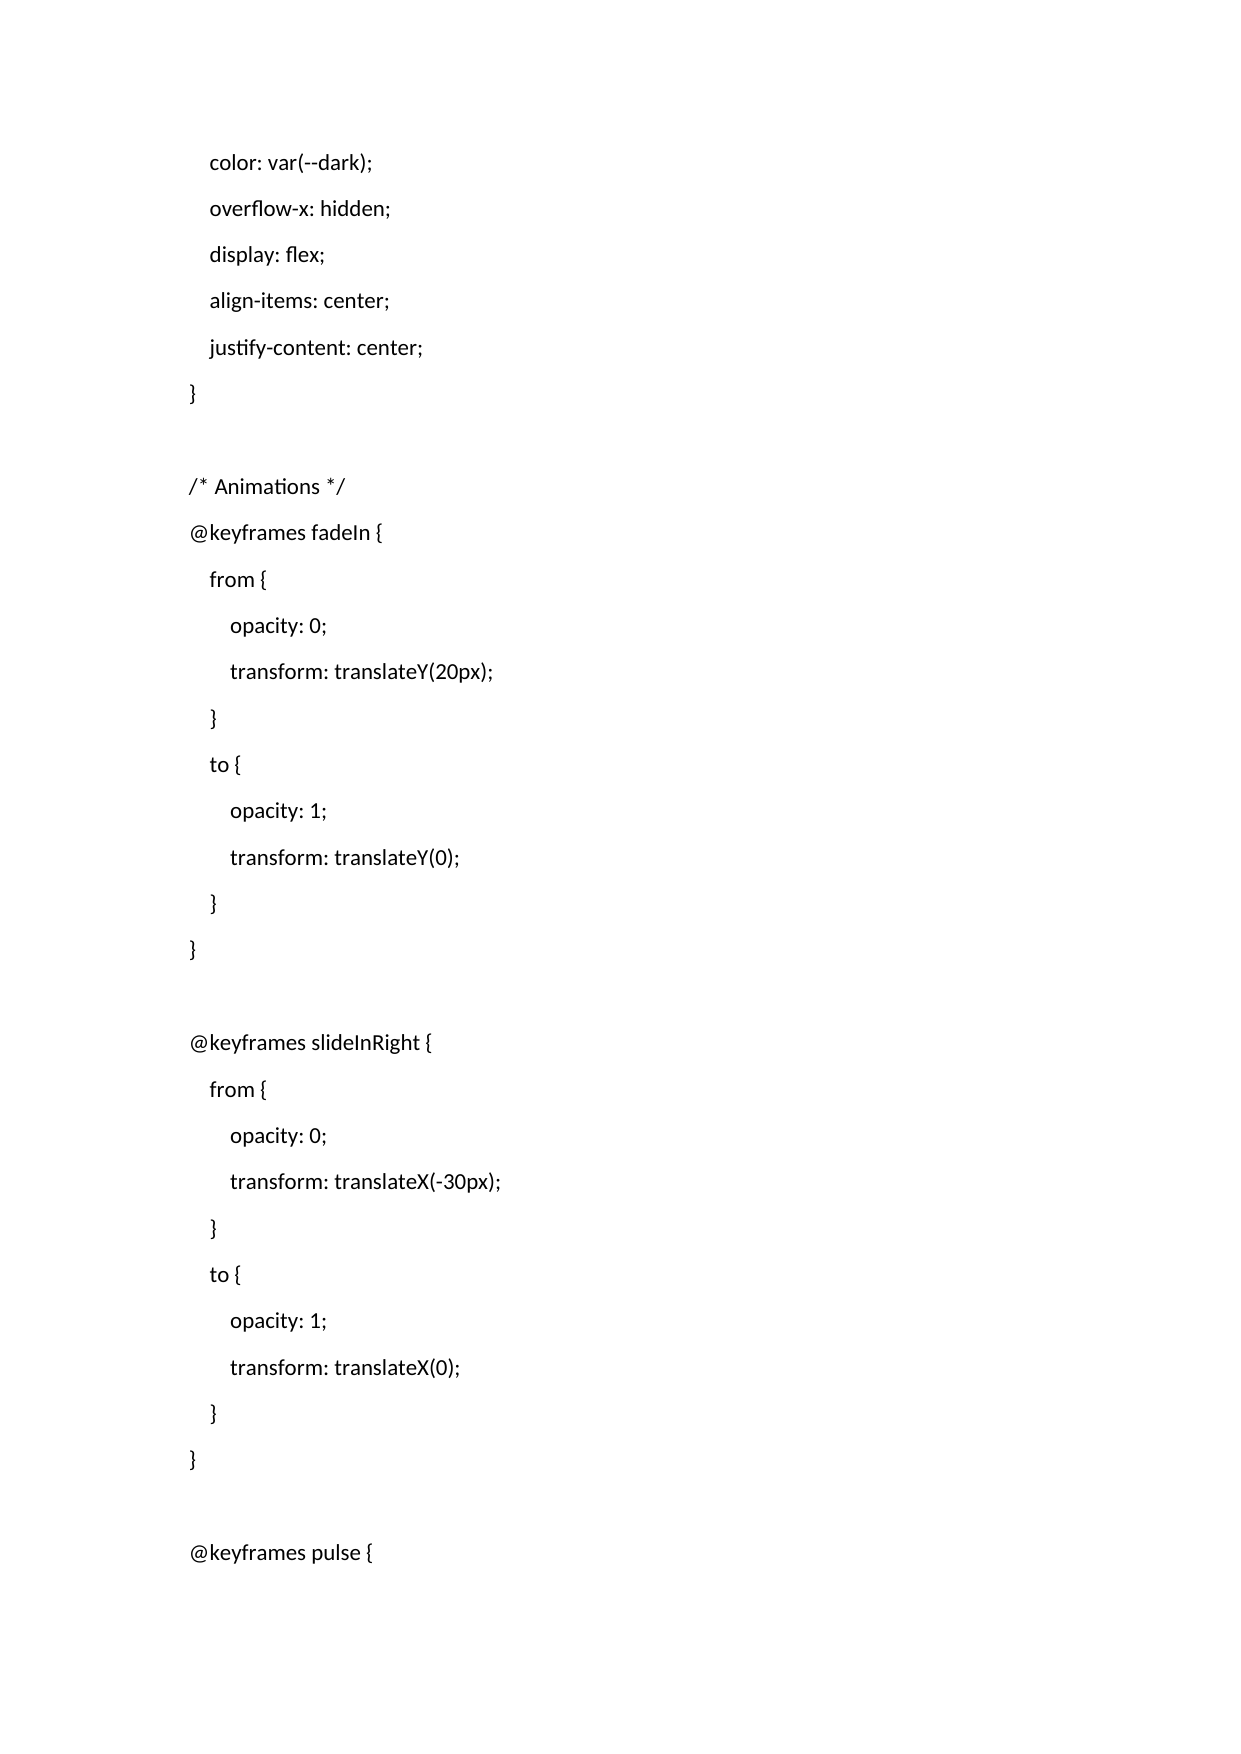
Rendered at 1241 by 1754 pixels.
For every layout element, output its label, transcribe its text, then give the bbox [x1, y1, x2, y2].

text } [148, 889, 1093, 917]
text to { [148, 750, 1093, 778]
text transform: translateX(-30px); [148, 1167, 1093, 1195]
text align-items: center; [148, 287, 1093, 315]
text overflow-x: hidden; [148, 194, 1093, 222]
text } [148, 379, 1093, 407]
text from { [148, 565, 1093, 593]
text /* Animations */ [148, 472, 1093, 500]
text color: var(--dark); [148, 148, 1093, 176]
text @keyframes fadeIn { [148, 518, 1093, 546]
text @keyframes slideInRight { [148, 1028, 1093, 1056]
text @keyframes pulse { [148, 1538, 1093, 1566]
text } [148, 1399, 1093, 1427]
text opacity: 0; [148, 1121, 1093, 1149]
text opacity: 0; [148, 611, 1093, 639]
text transform: translateX(0); [148, 1353, 1093, 1381]
text transform: translateY(20px); [148, 657, 1093, 686]
text opacity: 1; [148, 797, 1093, 824]
text } [148, 1446, 1093, 1473]
text justify-content: center; [148, 333, 1093, 361]
text transform: translateY(0); [148, 843, 1093, 871]
text } [148, 936, 1093, 964]
text } [148, 1214, 1093, 1242]
text opacity: 1; [148, 1306, 1093, 1334]
text to { [148, 1260, 1093, 1288]
text from { [148, 1075, 1093, 1103]
text display: flex; [148, 240, 1093, 268]
text } [148, 704, 1093, 732]
